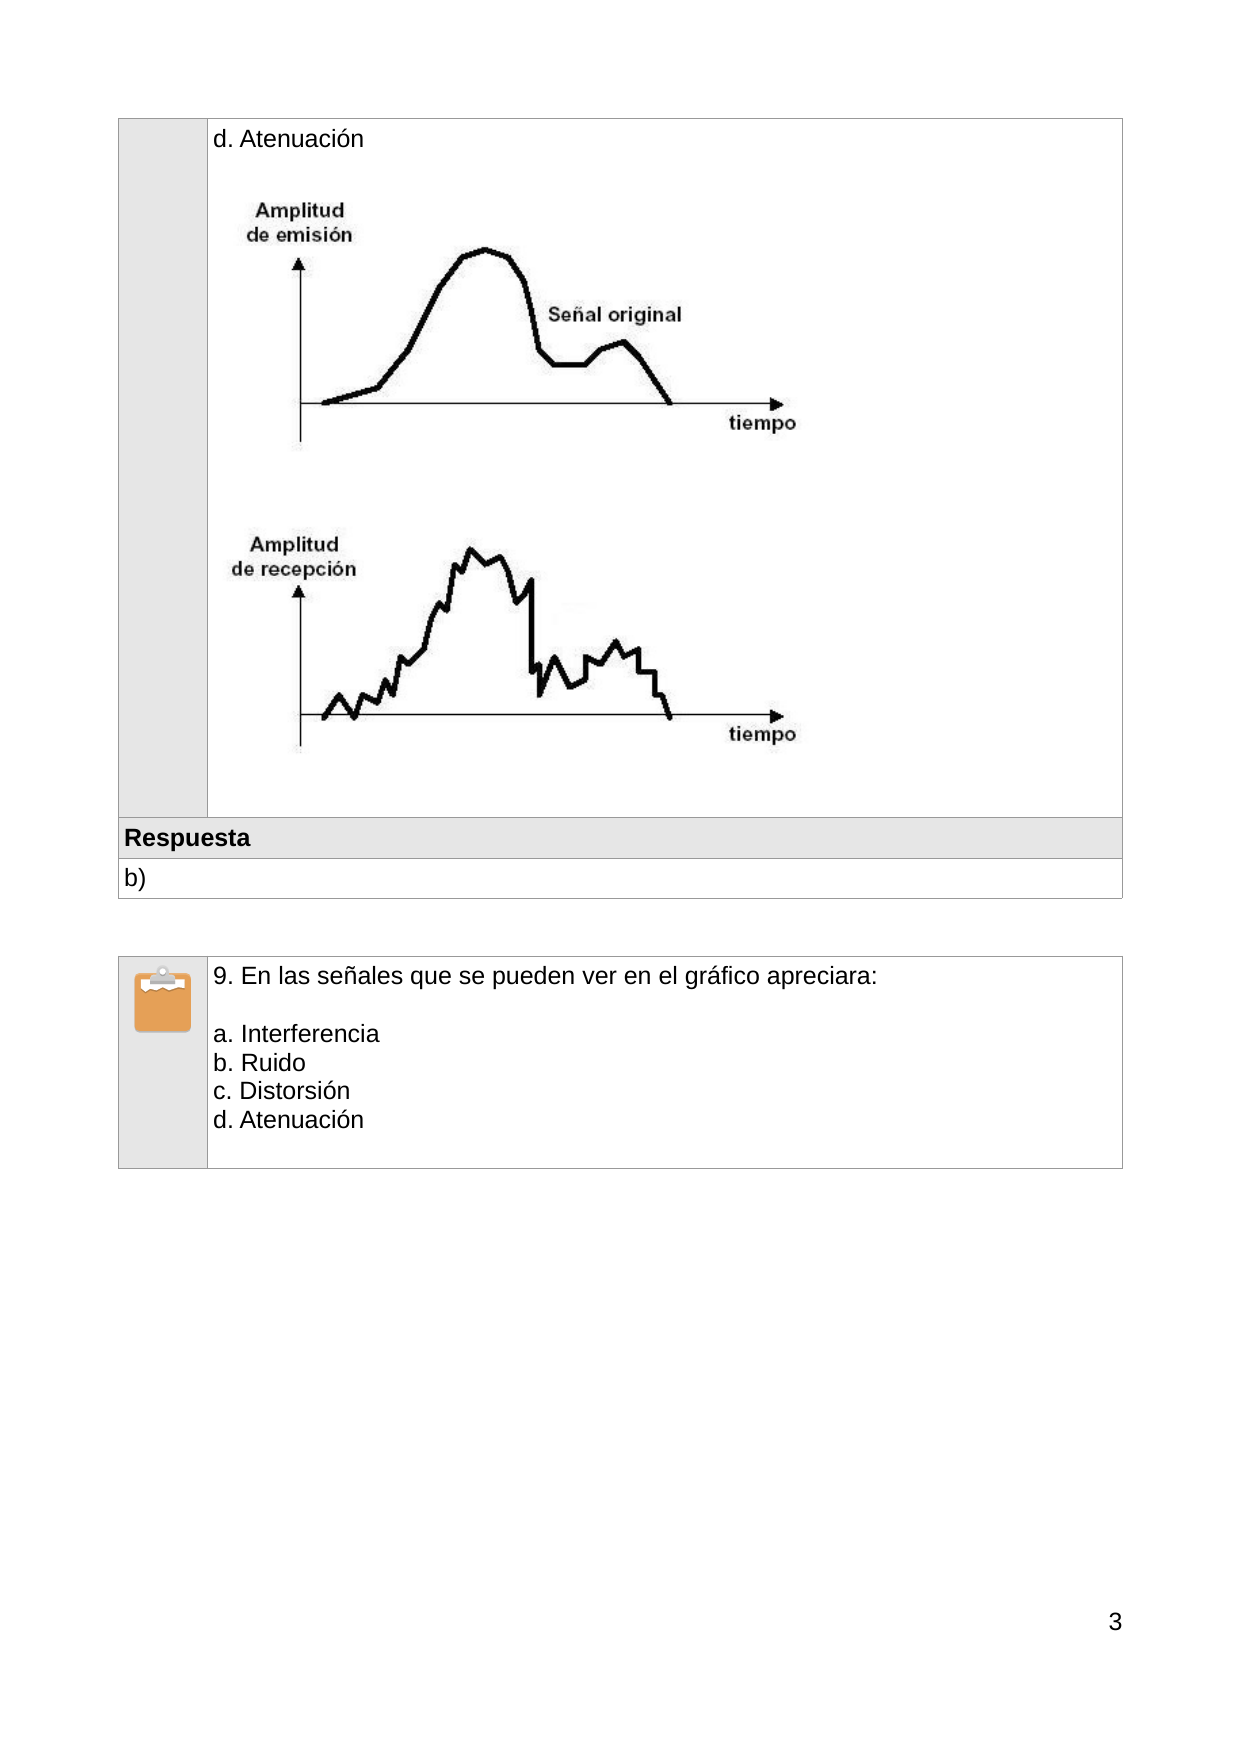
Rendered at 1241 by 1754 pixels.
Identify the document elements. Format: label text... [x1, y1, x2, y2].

table_cell b) [119, 859, 1122, 898]
table_header [119, 119, 207, 817]
table_cell Respuesta [119, 818, 1122, 858]
picture [212, 181, 846, 783]
table_header d. Atenuación [208, 119, 1122, 817]
table_header 9. En las señales que se pueden ver en el gráfico apreciara: a. Interferencia b. Ruido c. Distorsión d. Atenuación [208, 957, 1122, 1168]
table_header [119, 957, 207, 1168]
